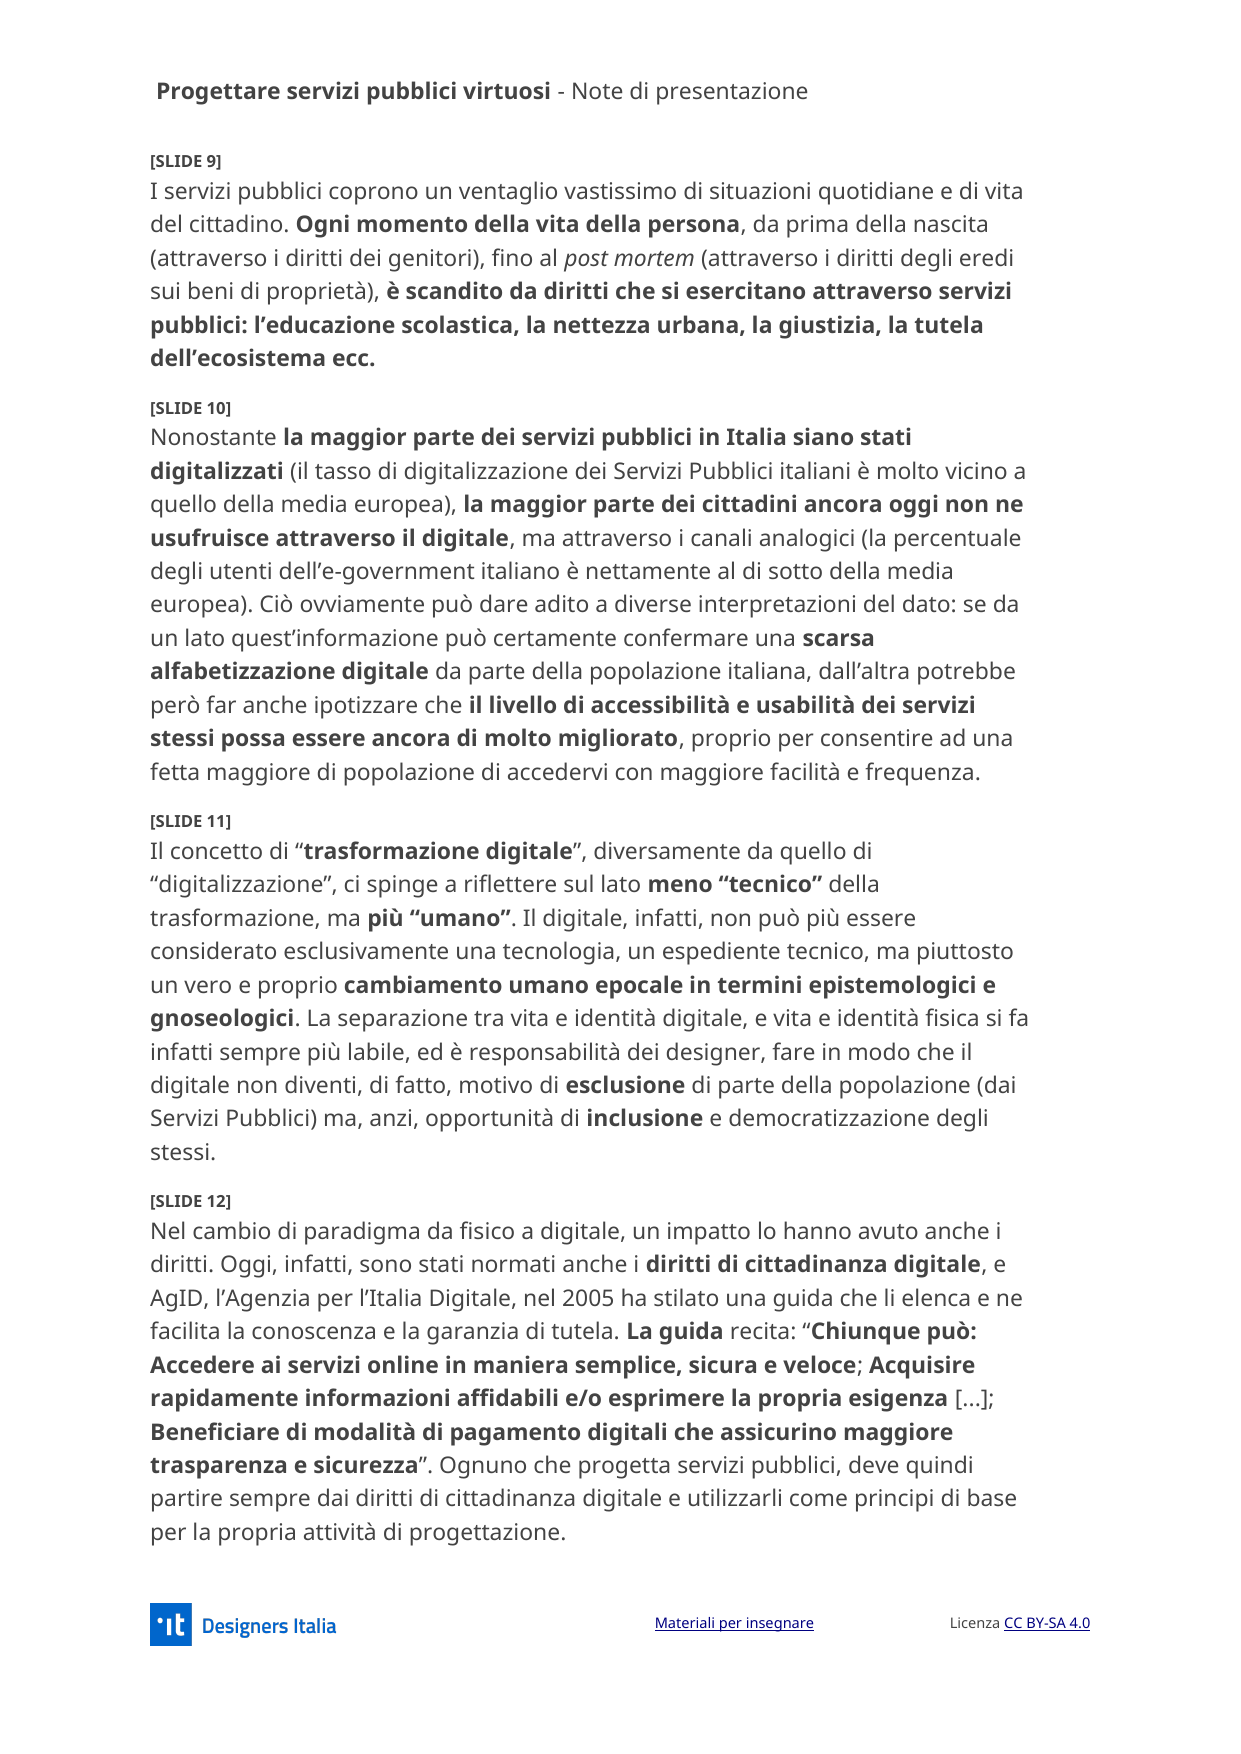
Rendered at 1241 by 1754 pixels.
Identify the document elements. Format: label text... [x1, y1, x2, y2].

text [SLIDE 11] Il concetto di “trasformazione digitale”, diversamente da quello di “digitalizzazione”, ci spinge a riflettere sul lato meno “tecnico” della trasformazione, ma più “umano”. Il digitale, infatti, non può più essere considerato esclusivamente una tecnologia, un espediente tecnico, ma piuttosto un vero e proprio cambiamento umano epocale in termini epistemologici e gnoseologici. La separazione tra vita e identità digitale, e vita e identità fisica si fa infatti sempre più labile, ed è responsabilità dei designer, fare in modo che il digitale non diventi, di fatto, motivo di esclusione di parte della popolazione (dai Servizi Pubblici) ma, anzi, opportunità di inclusione e democratizzazione degli stessi. [150, 810, 1035, 1167]
picture [150, 1603, 347, 1646]
text [SLIDE 12] Nel cambio di paradigma da fisico a digitale, un impatto lo hanno avuto anche i diritti. Oggi, infatti, sono stati normati anche i diritti di cittadinanza digitale, e AgID, l’Agenzia per l’Italia Digitale, nel 2005 ha stilato una guida che li elenca e ne facilita la conoscenza e la garanzia di tutela. La guida recita: “Chiunque può: Accedere ai servizi online in maniera semplice, sicura e veloce; Acquisire rapidamente informazioni affidabili e/o esprimere la propria esigenza [...]; Beneficiare di modalità di pagamento digitali che assicurino maggiore trasparenza e sicurezza”. Ognuno che progetta servizi pubblici, deve quindi partire sempre dai diritti di cittadinanza digitale e utilizzarli come principi di base per la propria attività di progettazione. [150, 1190, 1035, 1547]
text [SLIDE 9] I servizi pubblici coprono un ventaglio vastissimo di situazioni quotidiane e di vita del cittadino. Ogni momento della vita della persona, da prima della nascita (attraverso i diritti dei genitori), fino al post mortem (attraverso i diritti degli eredi sui beni di proprietà), è scandito da diritti che si esercitano attraverso servizi pubblici: l’educazione scolastica, la nettezza urbana, la giustizia, la tutela dell’ecosistema ecc. [150, 150, 1035, 373]
text [SLIDE 10] Nonostante la maggior parte dei servizi pubblici in Italia siano stati digitalizzati (il tasso di digitalizzazione dei Servizi Pubblici italiani è molto vicino a quello della media europea), la maggior parte dei cittadini ancora oggi non ne usufruisce attraverso il digitale, ma attraverso i canali analogici (la percentuale degli utenti dell’e-government italiano è nettamente al di sotto della media europea). Ciò ovviamente può dare adito a diverse interpretazioni del dato: se da un lato quest’informazione può certamente confermare una scarsa alfabetizzazione digitale da parte della popolazione italiana, dall’altra potrebbe però far anche ipotizzare che il livello di accessibilità e usabilità dei servizi stessi possa essere ancora di molto migliorato, proprio per consentire ad una fetta maggiore di popolazione di accedervi con maggiore facilità e frequenza. [150, 396, 1035, 787]
